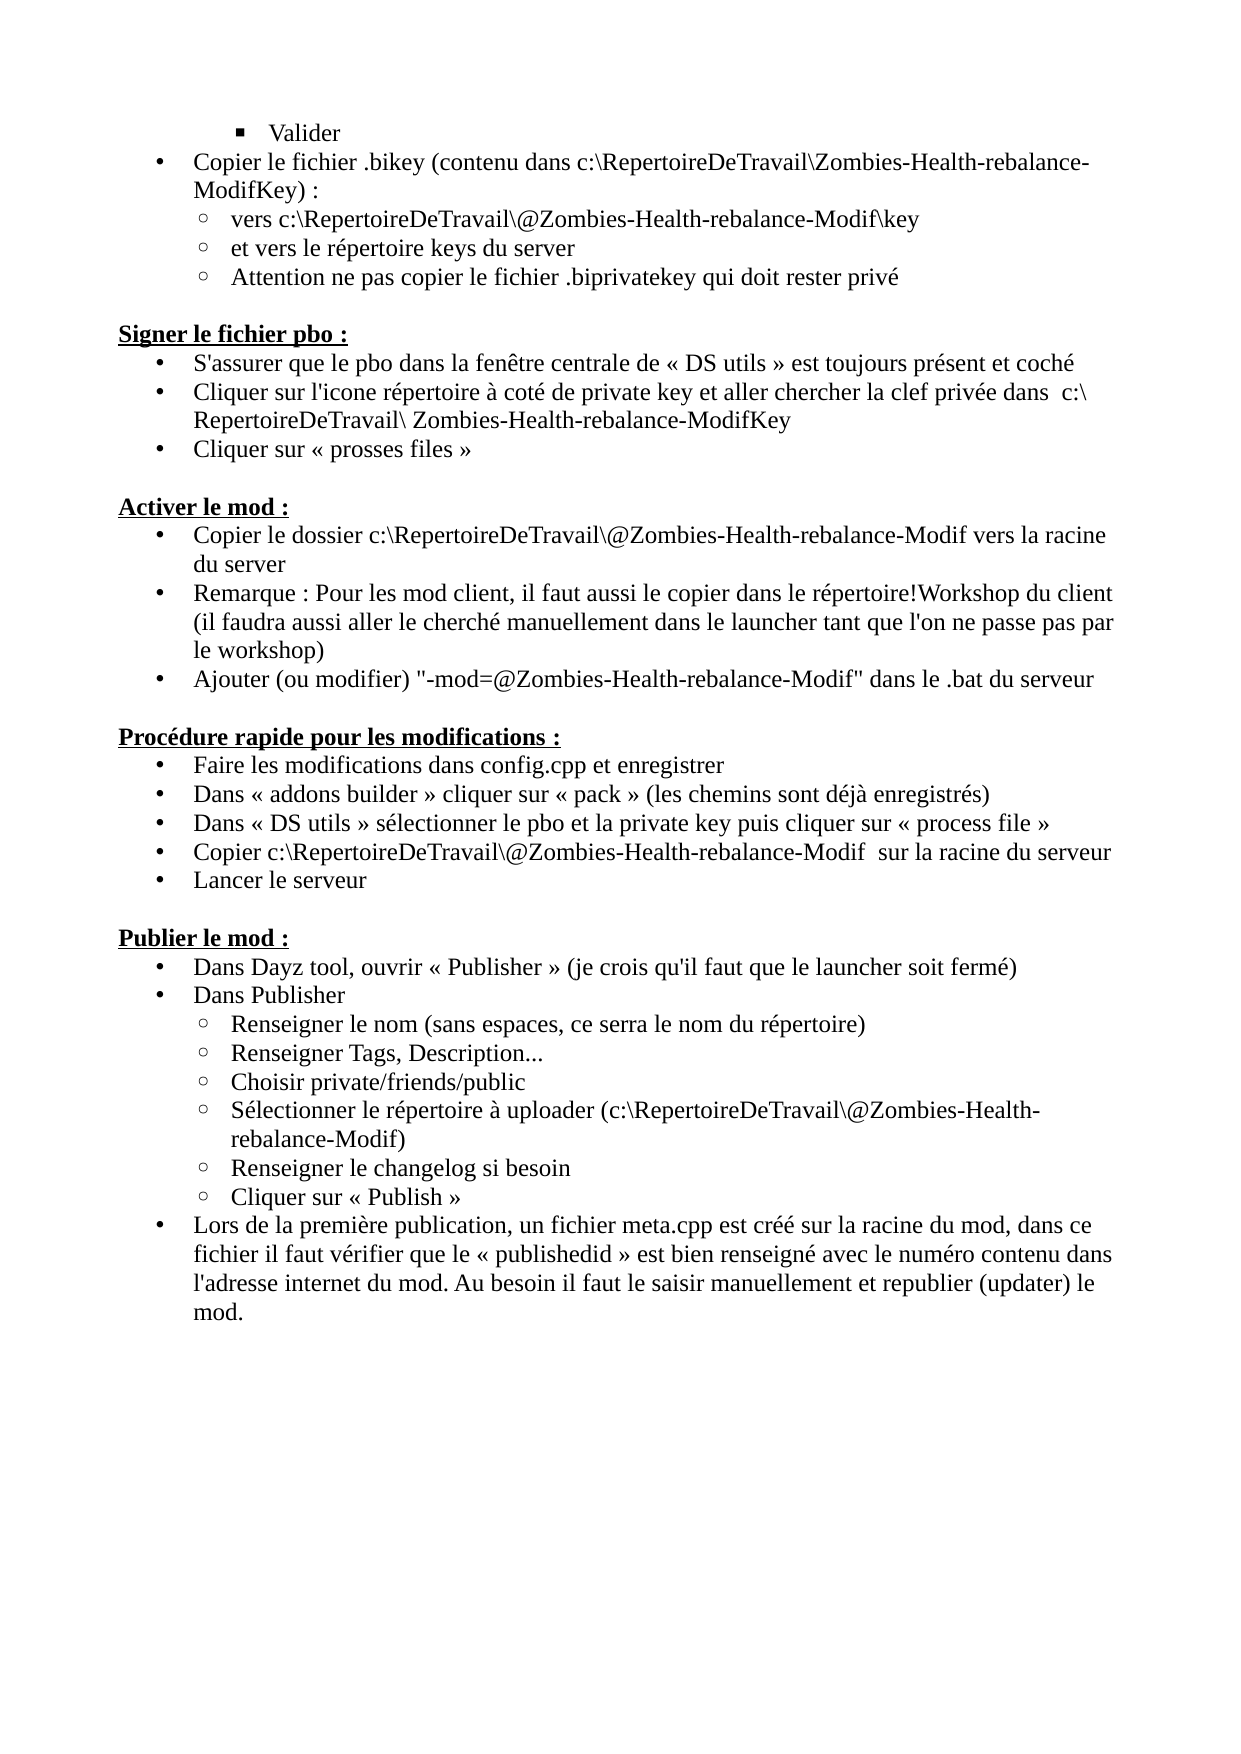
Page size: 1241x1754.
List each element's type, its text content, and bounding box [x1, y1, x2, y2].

text Publier le mod : [118, 923, 1122, 952]
list Renseigner Tags, Description... [193, 1038, 1122, 1067]
list Lancer le serveur [156, 866, 1122, 894]
list Lors de la première publication, un fichier meta.cpp est créé sur la racine du mod, dans ce fichier il faut vérifier que le « publishedid » est bien renseigné avec le numéro contenu dans l'adresse internet du mod. Au besoin il faut le saisir manuellement et republier (updater) le mod. [156, 1211, 1122, 1326]
list Faire les modifications dans config.cpp et enregistrer [156, 751, 1122, 779]
list Remarque : Pour les mod client, il faut aussi le copier dans le répertoire!Workshop du client (il faudra aussi aller le cherché manuellement dans le launcher tant que l'on ne passe pas par le workshop) [156, 578, 1122, 664]
list vers c:\RepertoireDeTravail\@Zombies-Health-rebalance-Modif\key [193, 204, 1122, 233]
list Renseigner le changelog si besoin [193, 1153, 1122, 1182]
list Renseigner le nom (sans espaces, ce serra le nom du répertoire) [193, 1009, 1122, 1038]
list Copier le fichier .bikey (contenu dans c:\RepertoireDeTravail\Zombies-Health-rebalance-ModifKey) : [156, 147, 1122, 204]
list Cliquer sur « Publish » [193, 1182, 1122, 1211]
list Ajouter (ou modifier) "-mod=@Zombies-Health-rebalance-Modif" dans le .bat du serveur [156, 664, 1122, 693]
list Valider [231, 118, 1122, 147]
list et vers le répertoire keys du server [193, 233, 1122, 262]
list Attention ne pas copier le fichier .biprivatekey qui doit rester privé [193, 262, 1122, 291]
list Dans Dayz tool, ouvrir « Publisher » (je crois qu'il faut que le launcher soit fermé) [156, 952, 1122, 981]
list Dans « addons builder » cliquer sur « pack » (les chemins sont déjà enregistrés) [156, 779, 1122, 808]
list S'assurer que le pbo dans la fenêtre centrale de « DS utils » est toujours présent et coché [156, 348, 1122, 377]
list Copier le dossier c:\RepertoireDeTravail\@Zombies-Health-rebalance-Modif vers la racine du server [156, 521, 1122, 578]
list Choisir private/friends/public [193, 1067, 1122, 1096]
list Cliquer sur « prosses files » [156, 434, 1122, 463]
text Procédure rapide pour les modifications : [118, 722, 1122, 751]
list Sélectionner le répertoire à uploader (c:\RepertoireDeTravail\@Zombies-Health-rebalance-Modif) [193, 1096, 1122, 1153]
text Signer le fichier pbo : [118, 319, 1122, 348]
list Dans « DS utils » sélectionner le pbo et la private key puis cliquer sur « process file » [156, 808, 1122, 837]
list Copier c:\RepertoireDeTravail\@Zombies-Health-rebalance-Modif sur la racine du serveur [156, 837, 1122, 866]
list Cliquer sur l'icone répertoire à coté de private key et aller chercher la clef privée dans c:\RepertoireDeTravail\ Zombies-Health-rebalance-ModifKey [156, 377, 1122, 434]
list Dans Publisher [156, 981, 1122, 1009]
text Activer le mod : [118, 492, 1122, 521]
